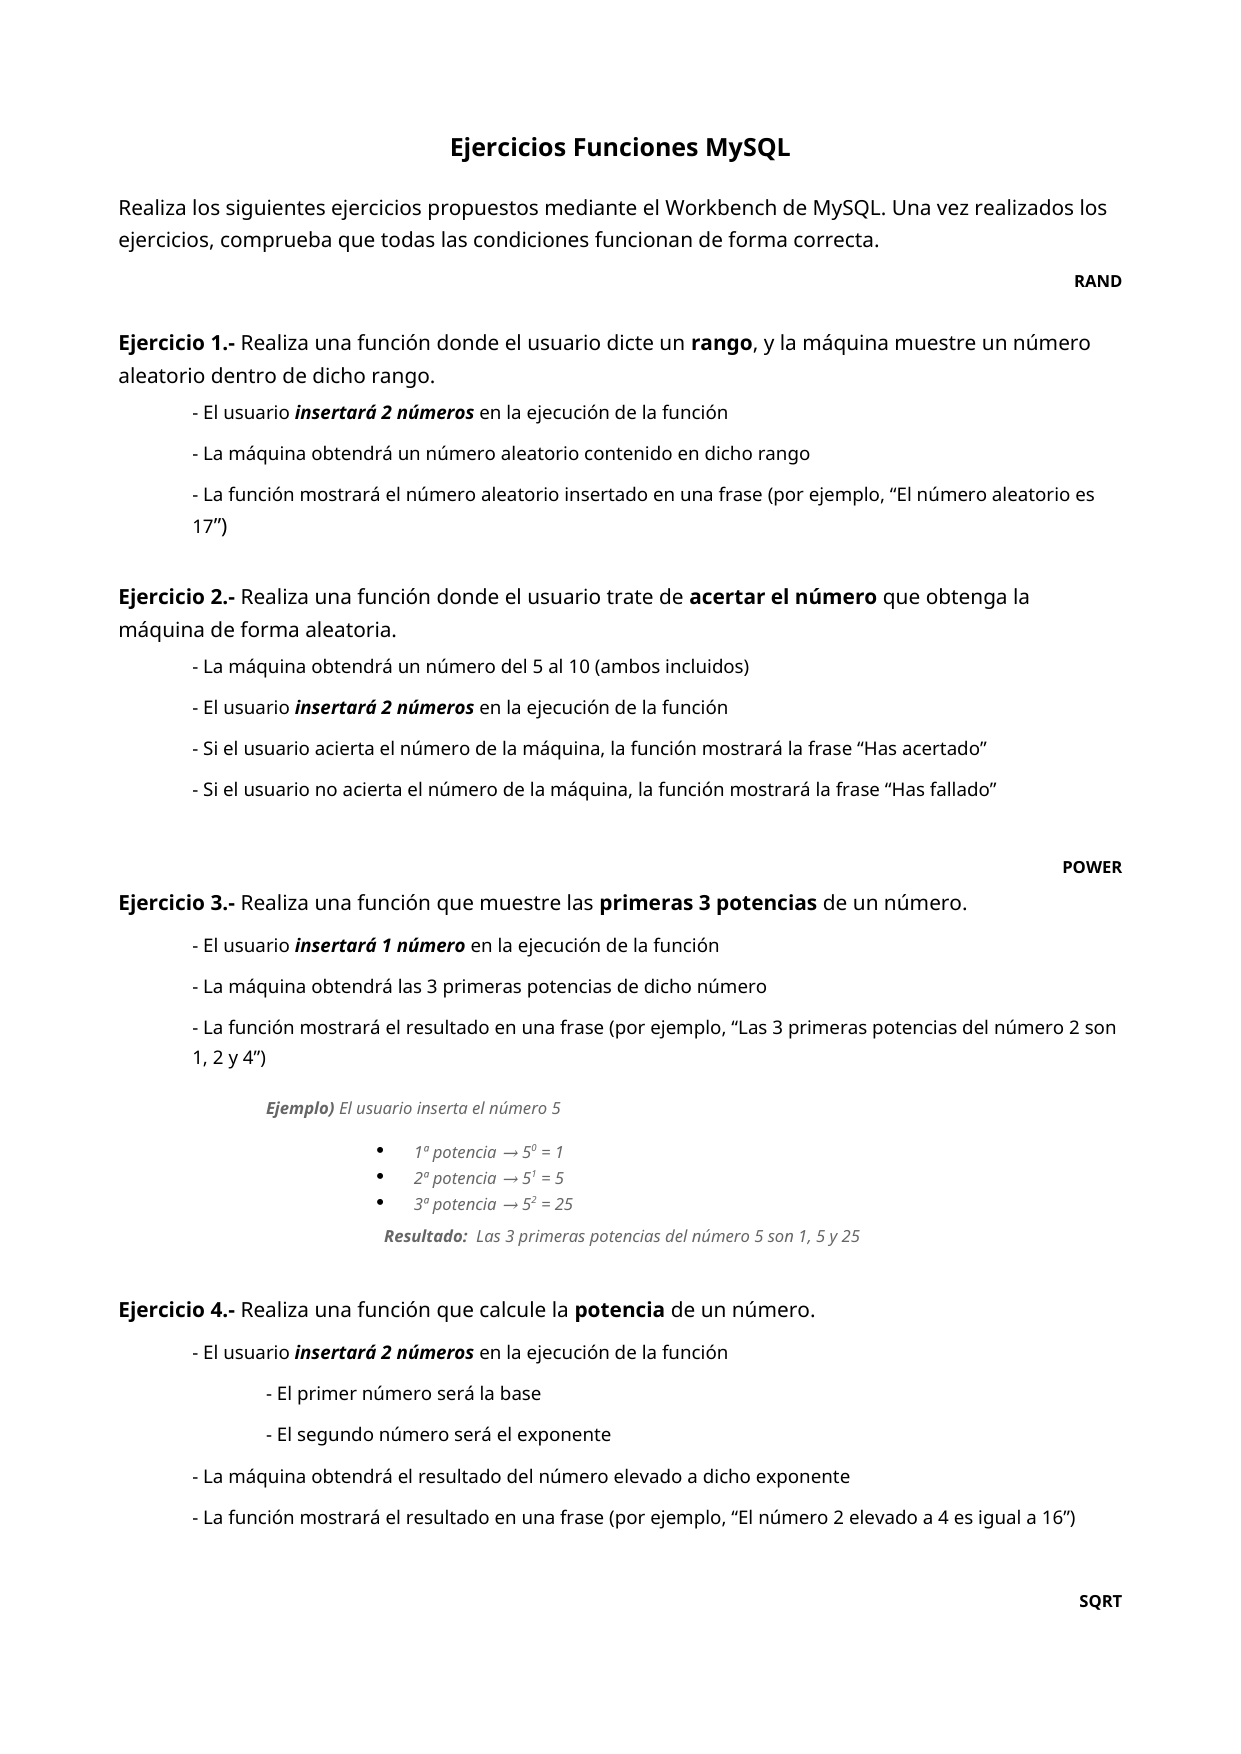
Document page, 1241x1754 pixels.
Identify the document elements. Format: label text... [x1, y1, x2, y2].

text - Si el usuario acierta el número de la máquina, la función mostrará la frase “Has acertado” [192, 736, 1122, 761]
list 2ª potencia → 51 = 5 [376, 1167, 1122, 1189]
text - La máquina obtendrá las 3 primeras potencias de dicho número [192, 973, 1122, 999]
list 3ª potencia → 52 = 25 [376, 1193, 1122, 1216]
text SQRT [118, 1589, 1122, 1612]
list 1ª potencia → 50 = 1 [376, 1141, 1122, 1163]
text POWER [118, 856, 1122, 879]
text Ejemplo) El usuario inserta el número 5 [266, 1097, 1122, 1120]
text - El usuario insertará 1 número en la ejecución de la función [192, 932, 1122, 958]
text Ejercicio 4.- Realiza una función que calcule la potencia de un número. [118, 1295, 1122, 1323]
text - La máquina obtendrá un número del 5 al 10 (ambos incluidos) [192, 653, 1122, 679]
text - La función mostrará el resultado en una frase (por ejemplo, “Las 3 primeras potencias del número 2 son 1, 2 y 4”) [192, 1015, 1122, 1069]
text - La función mostrará el resultado en una frase (por ejemplo, “El número 2 elevado a 4 es igual a 16”) [192, 1504, 1122, 1529]
text RAND [118, 270, 1122, 293]
text Realiza los siguientes ejercicios propuestos mediante el Workbench de MySQL. Una vez realizados los ejercicios, comprueba que todas las condiciones funcionan de forma correcta. [118, 193, 1122, 254]
text Resultado: Las 3 primeras potencias del número 5 son 1, 5 y 25 [266, 1225, 1122, 1248]
text - Si el usuario no acierta el número de la máquina, la función mostrará la frase “Has fallado” [192, 777, 1122, 802]
text - El usuario insertará 2 números en la ejecución de la función [192, 399, 1122, 425]
text - El usuario insertará 2 números en la ejecución de la función [192, 1339, 1122, 1365]
text - La máquina obtendrá el resultado del número elevado a dicho exponente [192, 1463, 1122, 1488]
text - La máquina obtendrá un número aleatorio contenido en dicho rango [192, 441, 1122, 466]
text Ejercicios Funciones MySQL [118, 130, 1122, 164]
text - El segundo número será el exponente [266, 1422, 1122, 1447]
text Ejercicio 1.- Realiza una función donde el usuario dicte un rango, y la máquina muestre un número aleatorio dentro de dicho rango. [118, 328, 1122, 389]
text - El primer número será la base [266, 1381, 1122, 1406]
text - El usuario insertará 2 números en la ejecución de la función [192, 694, 1122, 720]
text - La función mostrará el número aleatorio insertado en una frase (por ejemplo, “El número aleatorio es 17”) [192, 482, 1122, 540]
text Ejercicio 2.- Realiza una función donde el usuario trate de acertar el número que obtenga la máquina de forma aleatoria. [118, 582, 1122, 643]
text Ejercicio 3.- Realiza una función que muestre las primeras 3 potencias de un número. [118, 888, 1122, 916]
